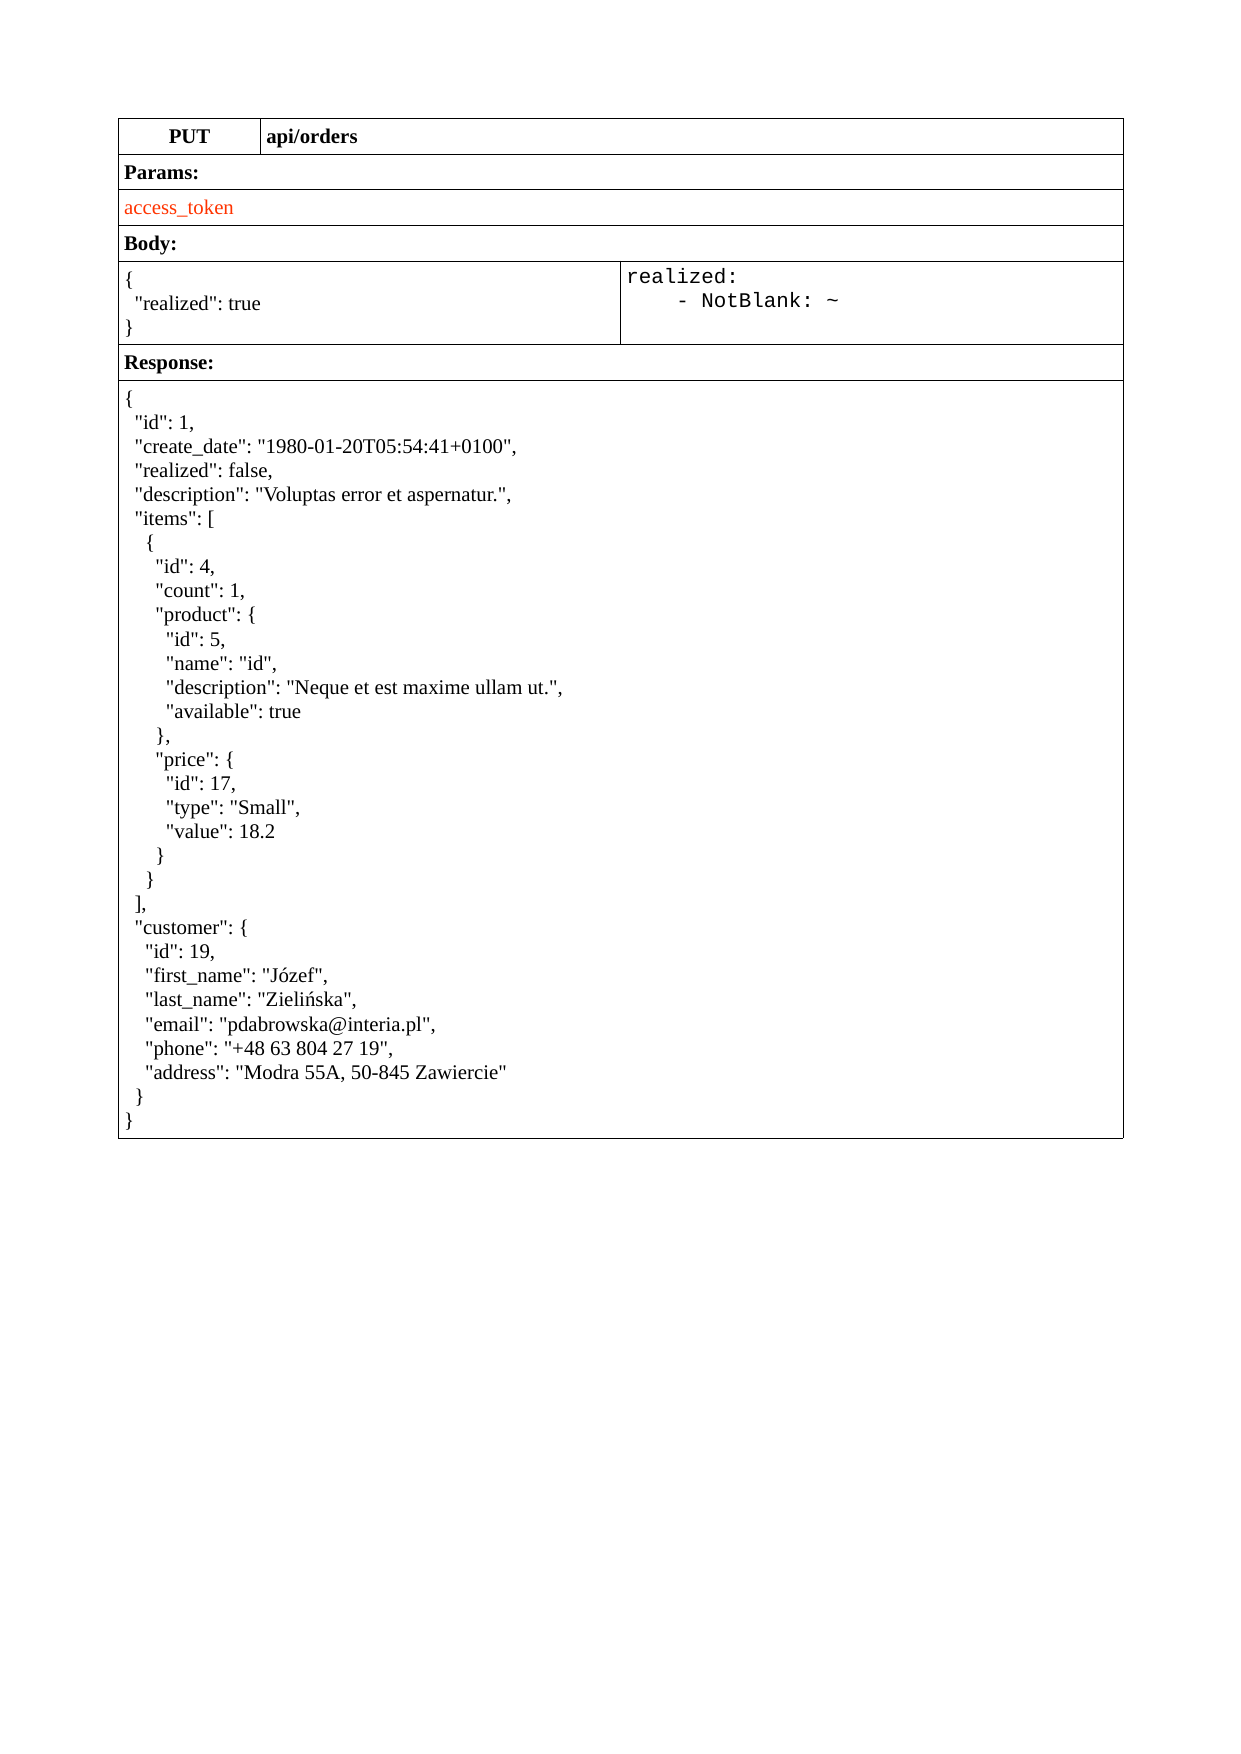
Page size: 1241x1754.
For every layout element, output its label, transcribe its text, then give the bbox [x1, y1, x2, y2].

table_cell Body: [119, 226, 1123, 261]
table_cell realized: - NotBlank: ~ [621, 262, 1123, 344]
table_cell Response: [119, 345, 1123, 380]
table_cell access_token [119, 190, 1123, 225]
table_cell { "id": 1, "create_date": "1980-01-20T05:54:41+0100", "realized": false, "description": "Voluptas error et aspernatur.", "items": [ { "id": 4, "count": 1, "product": { "id": 5, "name": "id", "description": "Neque et est maxime ullam ut.", "available": true }, "price": { "id": 17, "type": "Small", "value": 18.2 } } ], "customer": { "id": 19, "first_name": "Józef", "last_name": "Zielińska", "email": "pdabrowska@interia.pl", "phone": "+48 63 804 27 19", "address": "Modra 55A, 50-845 Zawiercie" } } [119, 381, 1123, 1137]
table_cell { "realized": true } [119, 262, 620, 344]
table_cell Params: [119, 155, 1123, 189]
table_header PUT [119, 119, 260, 154]
table_header api/orders [261, 119, 1123, 154]
